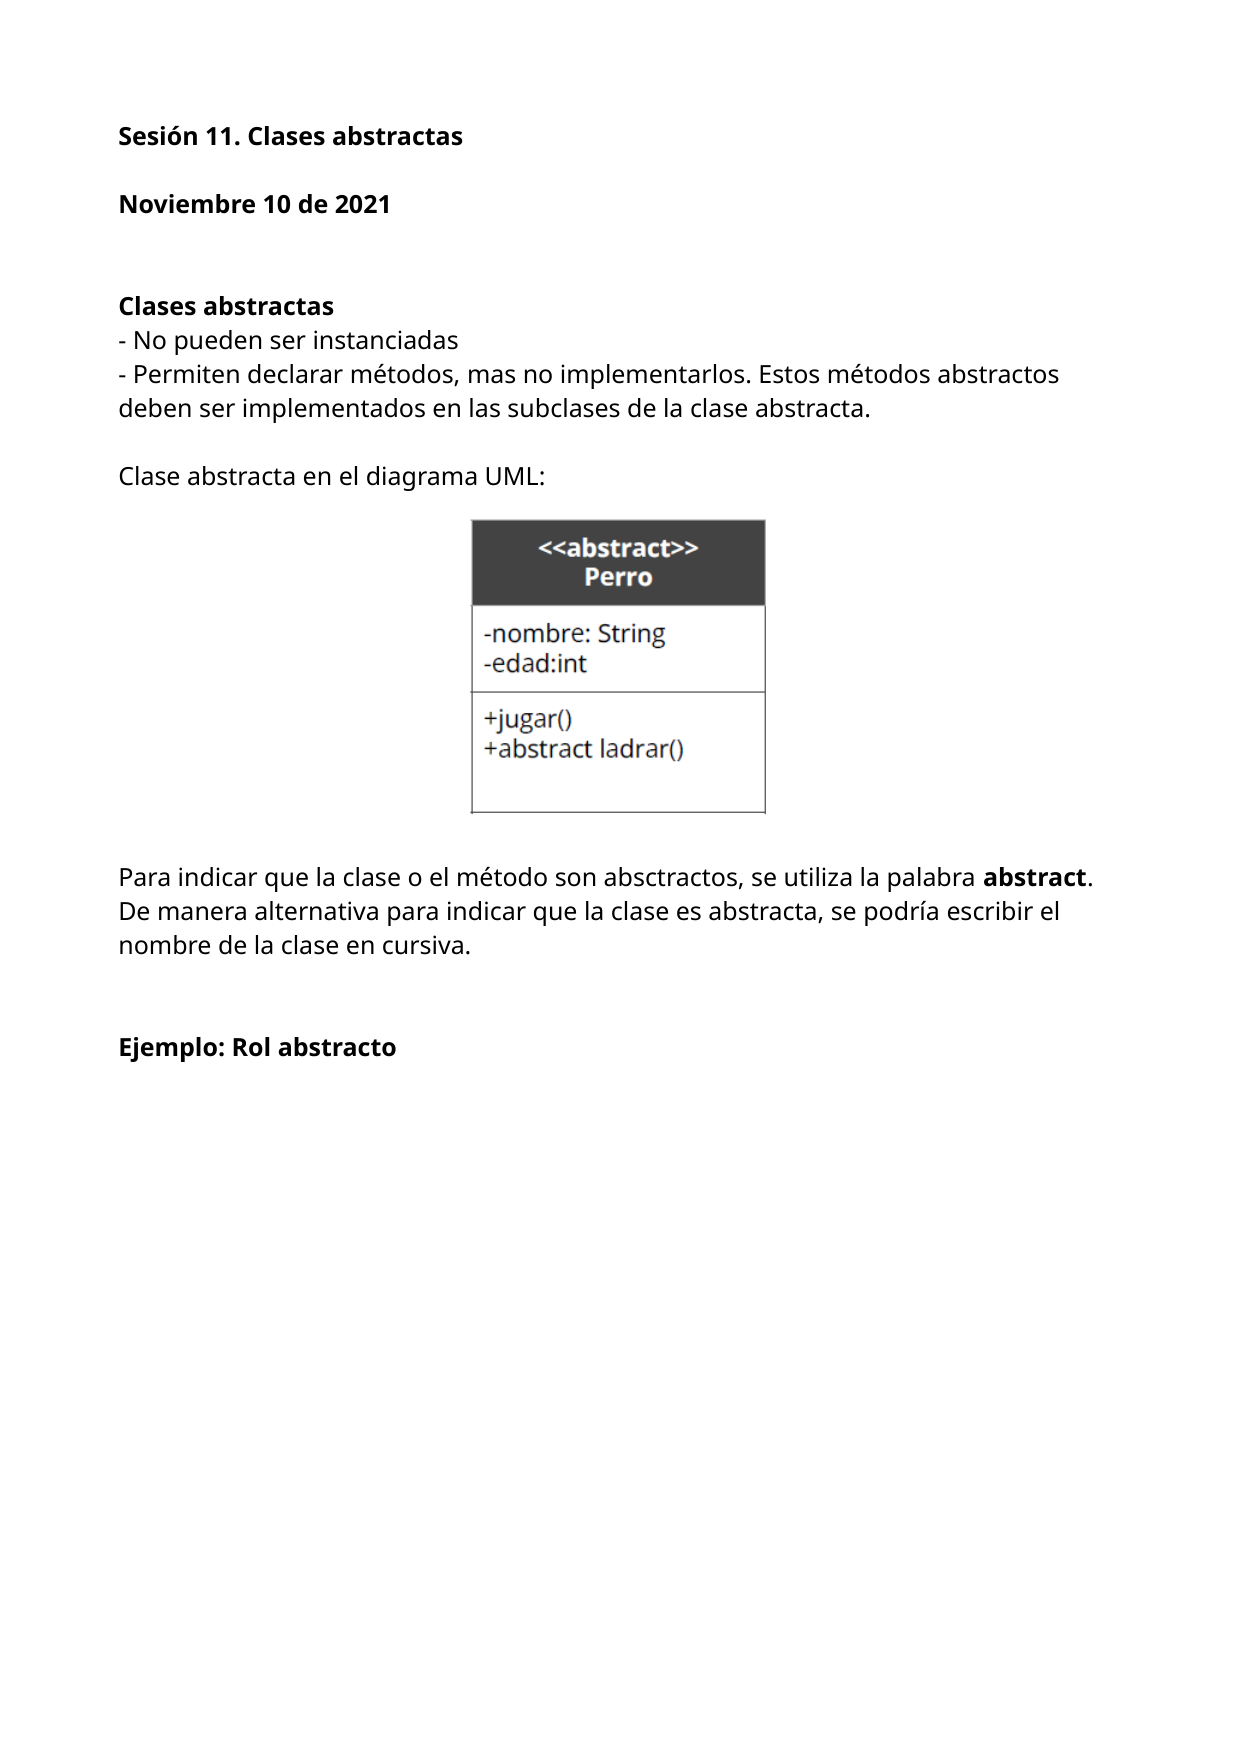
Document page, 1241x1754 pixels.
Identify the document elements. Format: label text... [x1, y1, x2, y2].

text - Permiten declarar métodos, mas no implementarlos. Estos métodos abstractos deben ser implementados en las subclases de la clase abstracta. [118, 357, 1122, 425]
text Ejemplo: Rol abstracto [118, 1030, 1122, 1064]
text Clase abstracta en el diagrama UML: [118, 459, 1122, 493]
text - No pueden ser instanciadas [118, 322, 1122, 357]
text Noviembre 10 de 2021 [118, 186, 1122, 220]
text Para indicar que la clase o el método son absctractos, se utiliza la palabra abstract. De manera alternativa para indicar que la clase es abstracta, se podría escribir el nombre de la clase en cursiva. [118, 493, 1122, 962]
text Sesión 11. Clases abstractas [118, 118, 1122, 152]
picture [468, 516, 772, 819]
text Clases abstractas [118, 288, 1122, 322]
